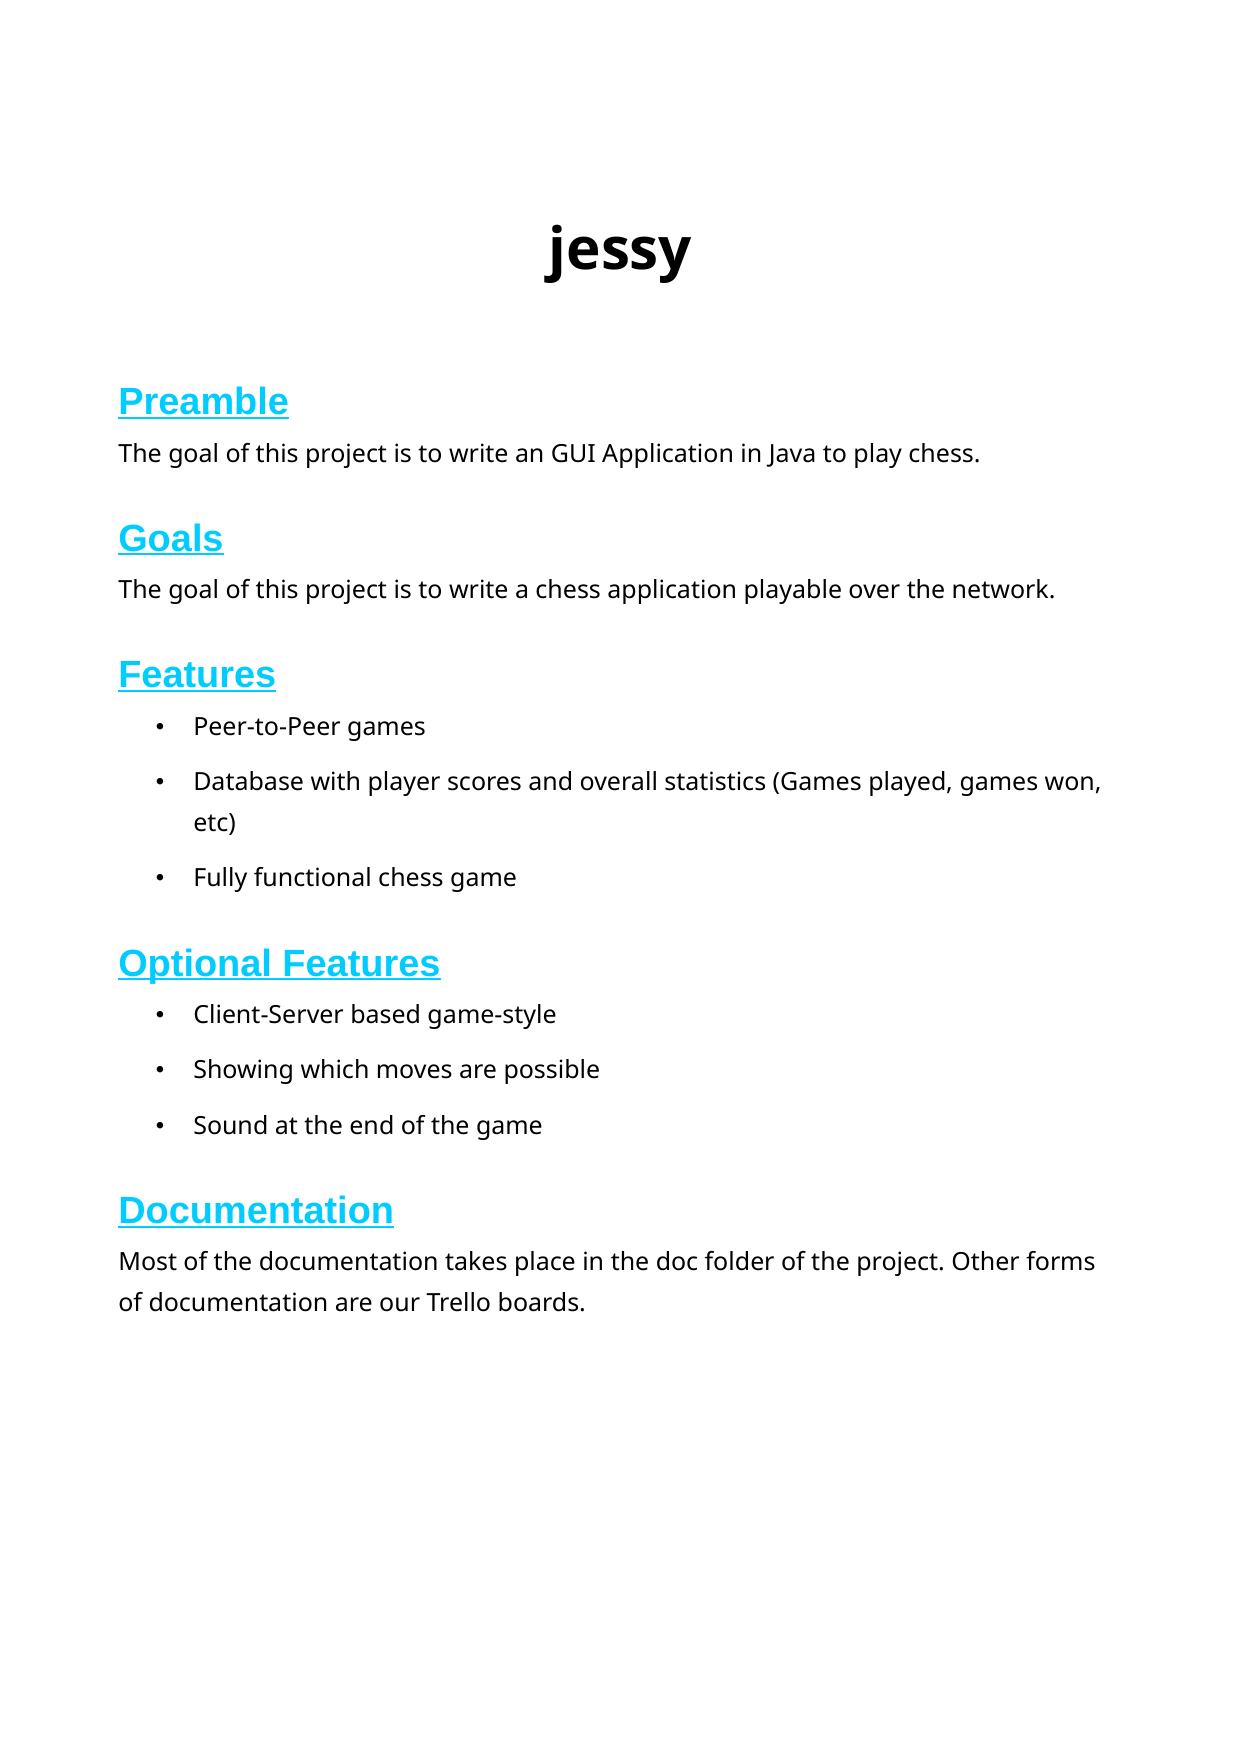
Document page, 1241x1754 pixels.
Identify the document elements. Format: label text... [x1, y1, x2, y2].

subtitle Documentation [118, 1188, 1122, 1231]
list Client-Server based game-style [156, 997, 1122, 1031]
subtitle Features [118, 652, 1122, 696]
subtitle Preamble [118, 379, 1122, 423]
list Peer-to-Peer games [156, 708, 1122, 742]
list Database with player scores and overall statistics (Games played, games won, etc) [156, 764, 1122, 839]
list Sound at the end of the game [156, 1107, 1122, 1141]
text Most of the documentation takes place in the doc folder of the project. Other forms of documentation are our Trello boards. [118, 1244, 1122, 1319]
text The goal of this project is to write a chess application playable over the network. [118, 572, 1122, 606]
title jessy [118, 207, 1122, 286]
subtitle Optional Features [118, 940, 1122, 984]
list Showing which moves are possible [156, 1052, 1122, 1086]
subtitle Goals [118, 516, 1122, 559]
text The goal of this project is to write an GUI Application in Java to play chess. [118, 435, 1122, 469]
list Fully functional chess game [156, 860, 1122, 894]
